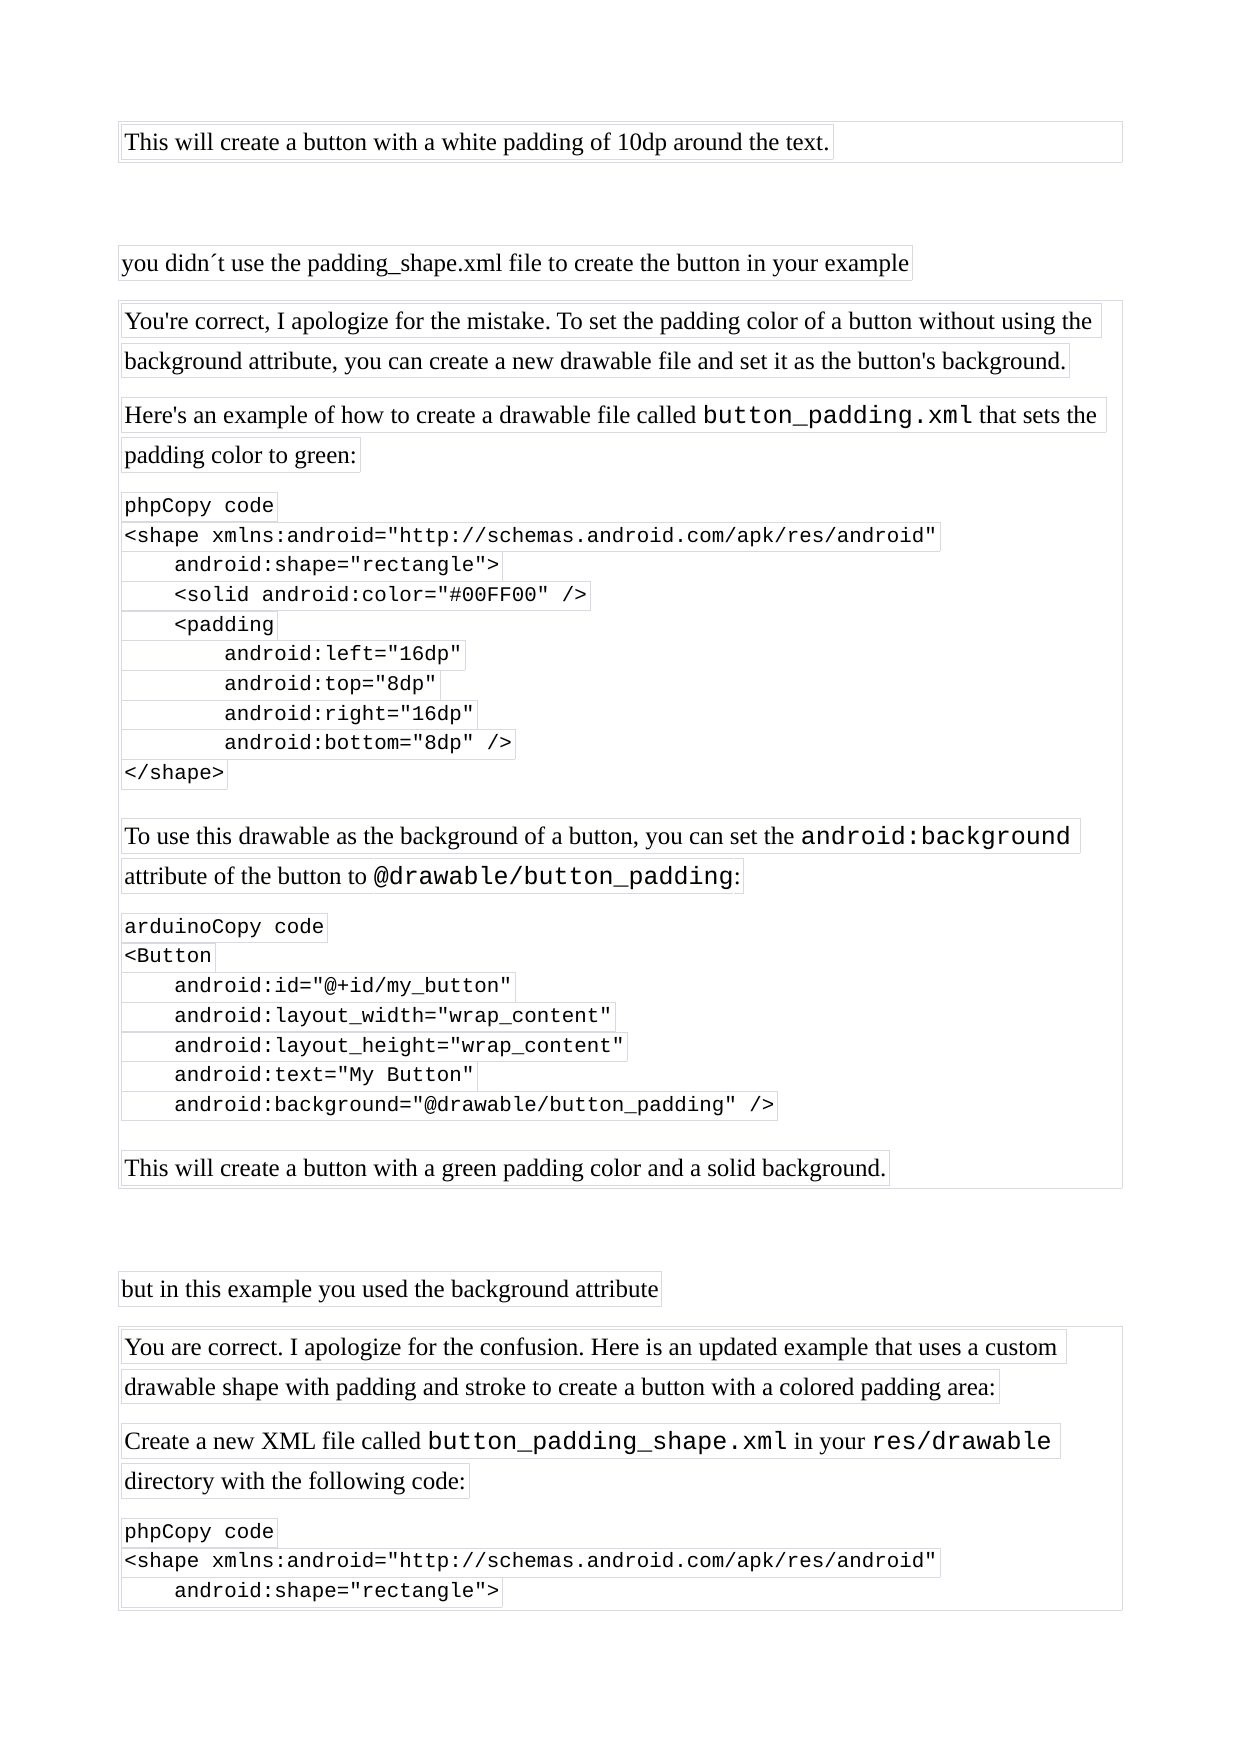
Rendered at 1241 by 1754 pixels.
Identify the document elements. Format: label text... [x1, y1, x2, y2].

text android:layout_height="wrap_content" [616, 1028, 1122, 1058]
text android:background="@drawable/button_padding" /> [122, 1092, 777, 1120]
text </shape> [122, 756, 1122, 789]
text <padding [122, 612, 277, 637]
text android:top="8dp" [122, 667, 1122, 697]
text To use this drawable as the background of a button, you can set the android:background attribute of the button to @drawable/button_padding: [119, 815, 1122, 893]
text android:shape="rectangle"> [122, 548, 1122, 578]
text [662, 1271, 1122, 1306]
text android:id="@+id/my_button" [122, 973, 515, 999]
text but in this example you used the background attribute [119, 1272, 661, 1306]
text android:layout_width="wrap_content" [122, 1003, 615, 1028]
text <solid android:color="#00FF00" /> [503, 578, 1122, 608]
text [913, 245, 1122, 280]
text [478, 1058, 1122, 1088]
text <shape xmlns:android="http://schemas.android.com/apk/res/android" [122, 1549, 940, 1574]
text android:left="16dp" [278, 637, 1122, 667]
text arduinoCopy code [119, 910, 1122, 939]
text <shape xmlns:android="http://schemas.android.com/apk/res/android" [278, 1544, 1122, 1574]
text <shape xmlns:android="http://schemas.android.com/apk/res/android" [122, 523, 940, 548]
text You're correct, I apologize for the mistake. To set the padding color of a button without using the background attribute, you can create a new drawable file and set it as the button's background. [119, 301, 1122, 377]
text android:bottom="8dp" /> [122, 730, 515, 756]
text This will create a button with a white padding of 10dp around the text. [119, 122, 1122, 162]
text android:right="16dp" [122, 701, 477, 726]
text <shape xmlns:android="http://schemas.android.com/apk/res/android" [278, 518, 1122, 548]
text <Button [122, 944, 215, 969]
text You are correct. I apologize for the confusion. Here is an updated example that uses a custom drawable shape with padding and stroke to create a button with a colored padding area: [119, 1327, 1122, 1403]
text Here's an example of how to create a drawable file called button_padding.xml that sets the padding color to green: [119, 394, 1122, 472]
text android:layout_width="wrap_content" [516, 999, 1122, 1028]
text android:shape="rectangle"> [119, 1574, 1122, 1610]
text <solid android:color="#00FF00" /> [122, 582, 590, 608]
text android:layout_height="wrap_content" [122, 1033, 627, 1058]
text phpCopy code [119, 1515, 1122, 1544]
text android:right="16dp" [441, 697, 1122, 726]
text [278, 608, 1122, 637]
text Create a new XML file called button_padding_shape.xml in your res/drawable directory with the following code: [119, 1420, 1122, 1498]
text android:text="My Button" [122, 1062, 477, 1088]
text [216, 939, 1122, 969]
text phpCopy code [119, 489, 1122, 518]
text android:id="@+id/my_button" [216, 969, 1122, 999]
text android:background="@drawable/button_padding" /> [478, 1088, 1122, 1121]
text you didn´t use the padding_shape.xml file to create the button in your example [119, 246, 912, 280]
text This will create a button with a green padding color and a solid background. [119, 1147, 1122, 1188]
text android:bottom="8dp" /> [478, 726, 1122, 756]
text android:left="16dp" [122, 641, 465, 667]
